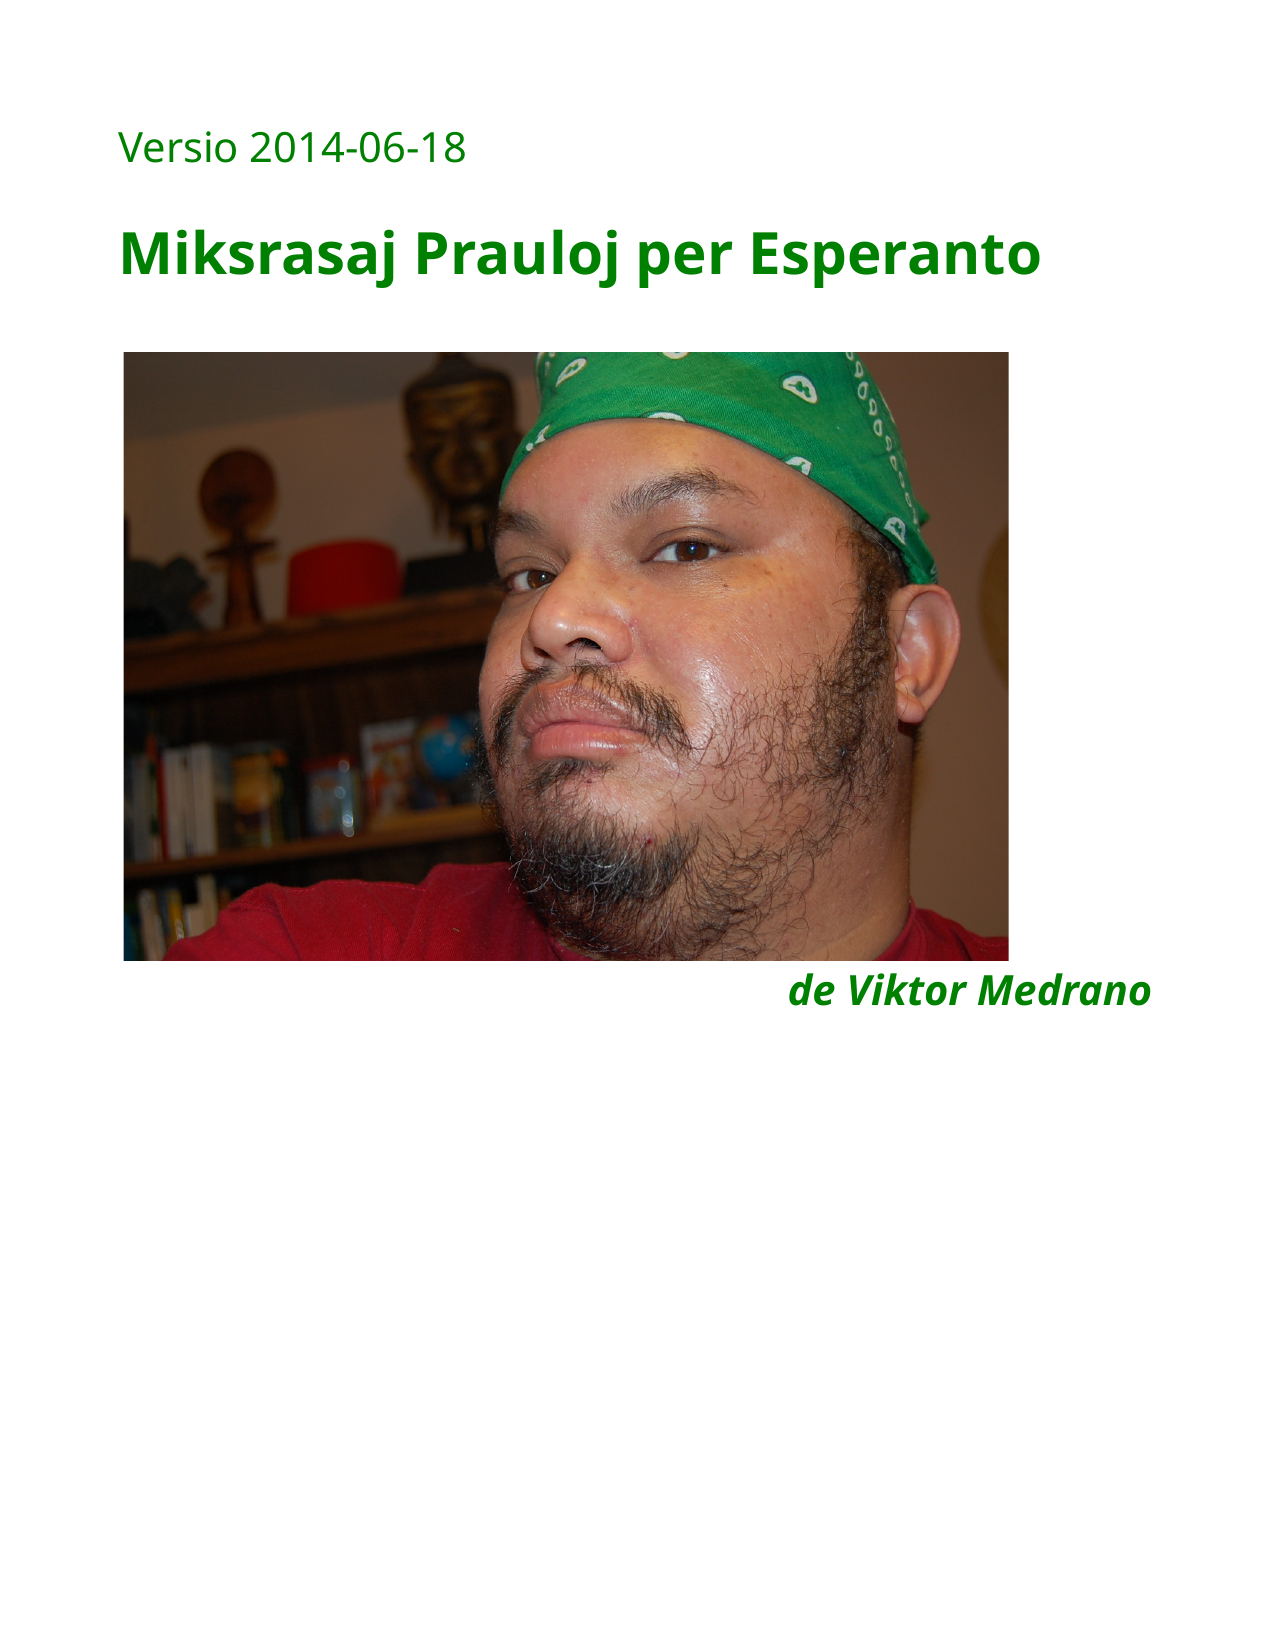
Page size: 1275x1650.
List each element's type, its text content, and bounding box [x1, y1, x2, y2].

subtitle de Viktor Medrano [118, 825, 1157, 1018]
picture [123, 352, 1009, 961]
subtitle Miksrasaj Prauloj per Esperanto [118, 212, 1157, 292]
text Versio 2014-06-18 [118, 118, 1157, 175]
